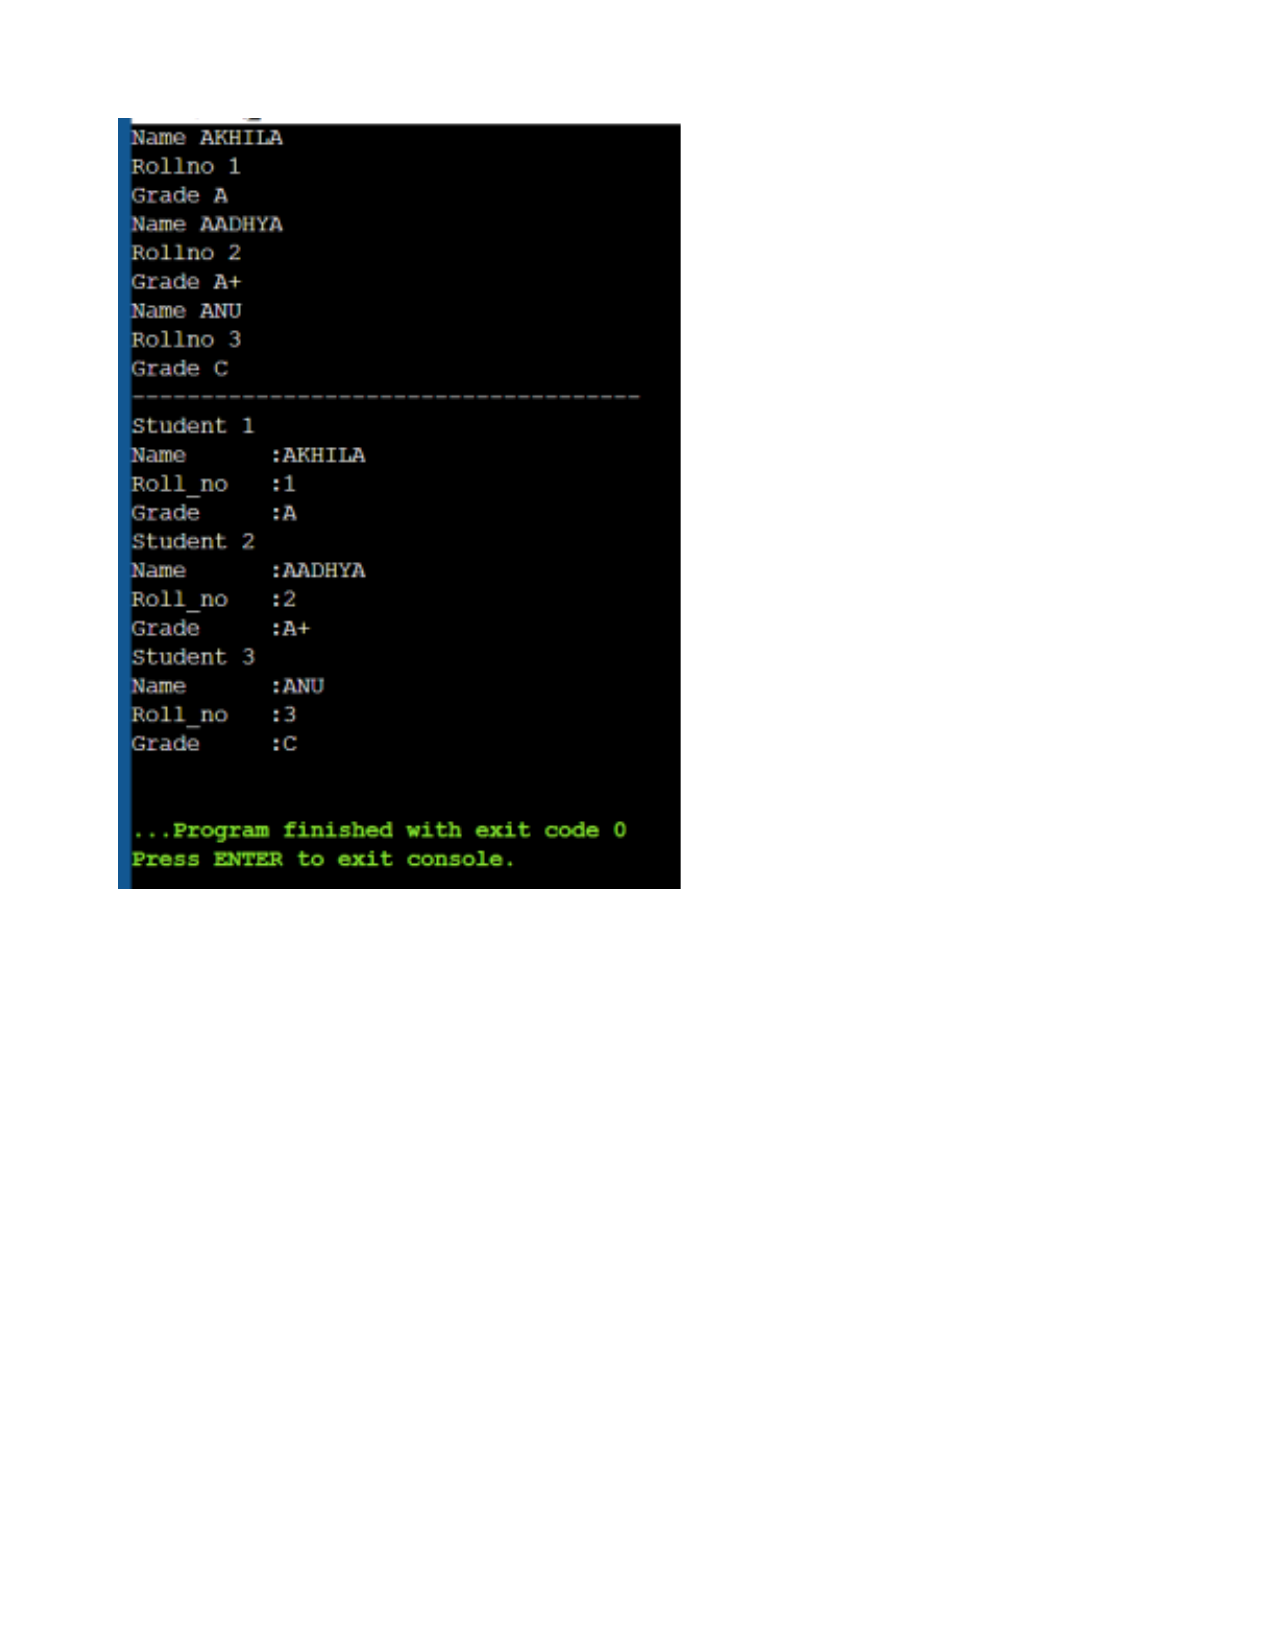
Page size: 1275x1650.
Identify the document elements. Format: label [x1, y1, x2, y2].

picture [118, 118, 681, 889]
